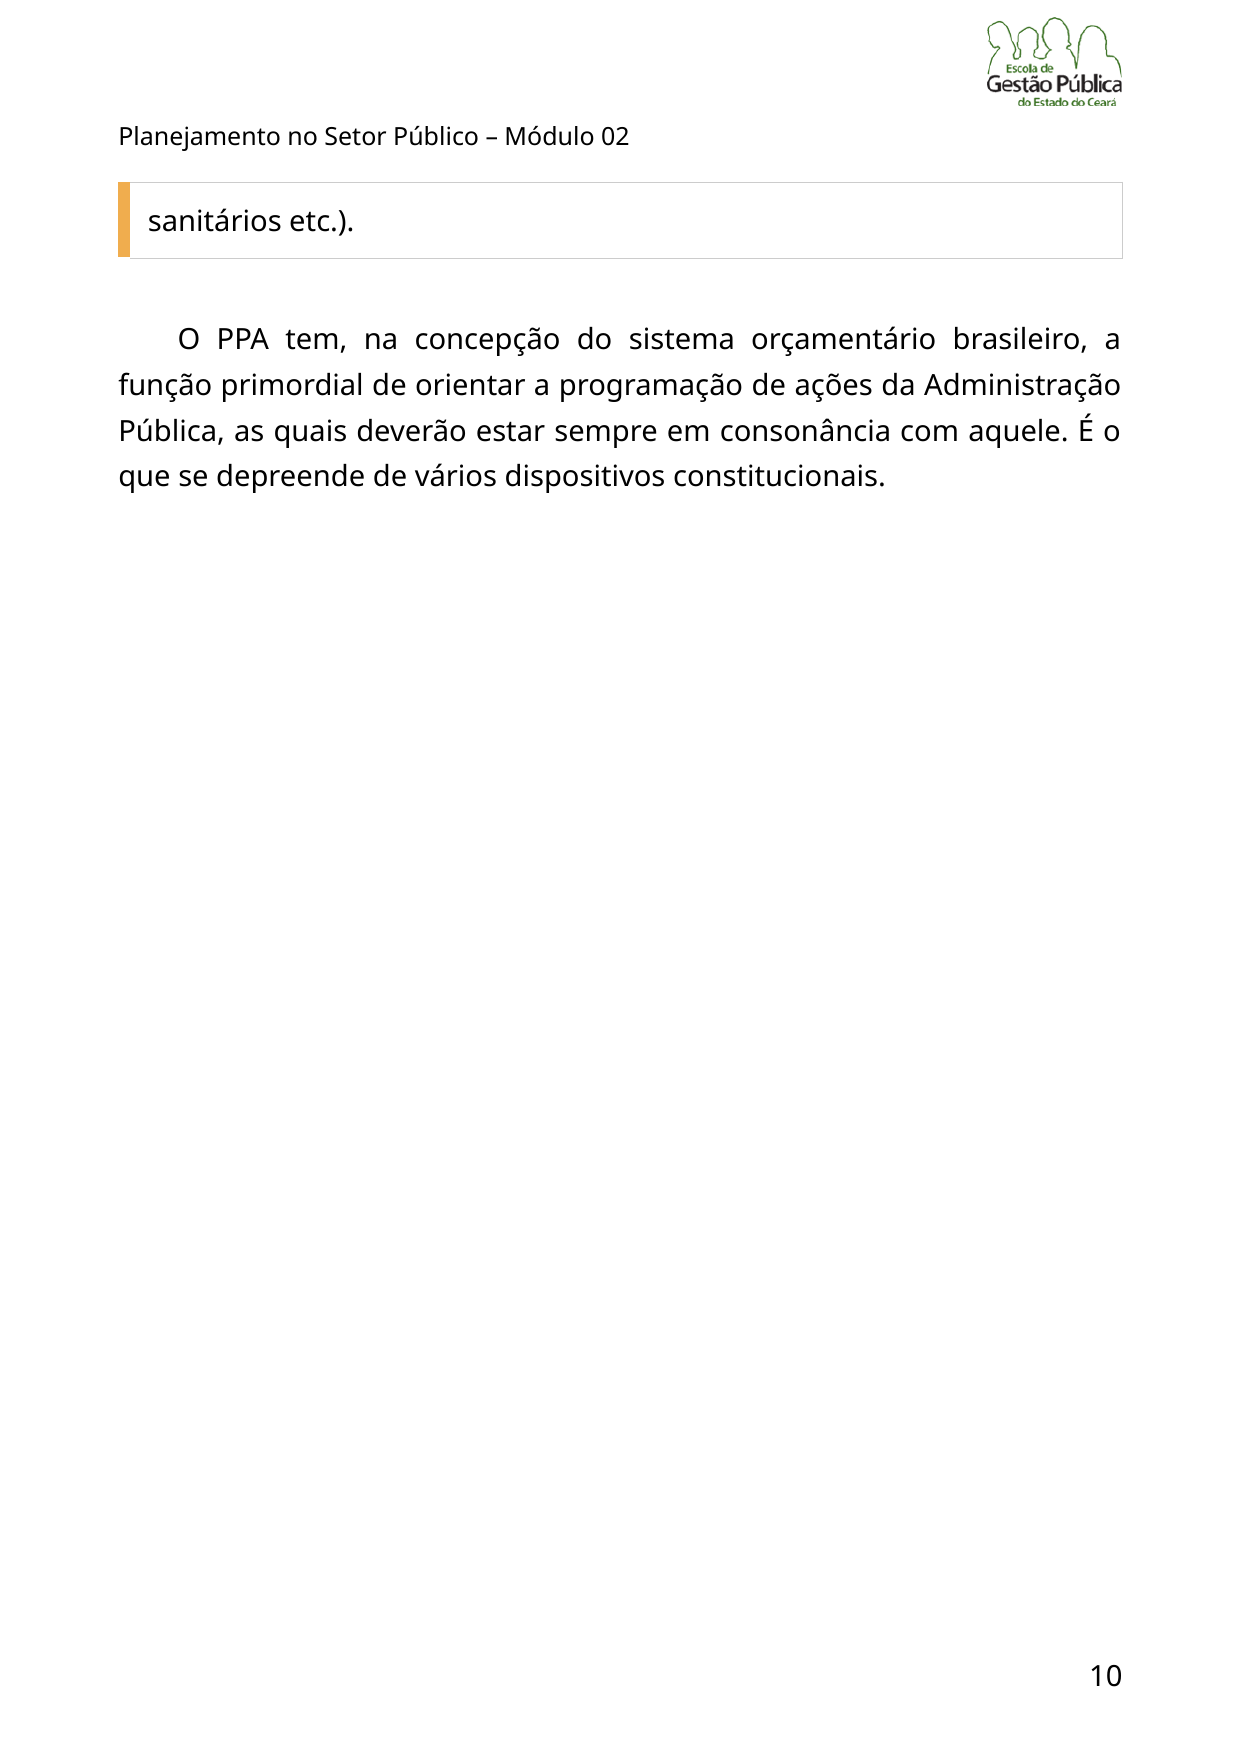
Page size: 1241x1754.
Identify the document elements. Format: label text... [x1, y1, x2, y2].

table_header [118, 182, 130, 257]
picture [118, 17, 1122, 106]
table_header sanitários etc.). [130, 183, 1122, 257]
text O PPA tem, na concepção do sistema orçamentário brasileiro, a função primordial de orientar a programação de ações da Administração Pública, as quais deverão estar sempre em consonância com aquele. É o que se depreende de vários dispositivos constitucionais. [118, 319, 1122, 495]
